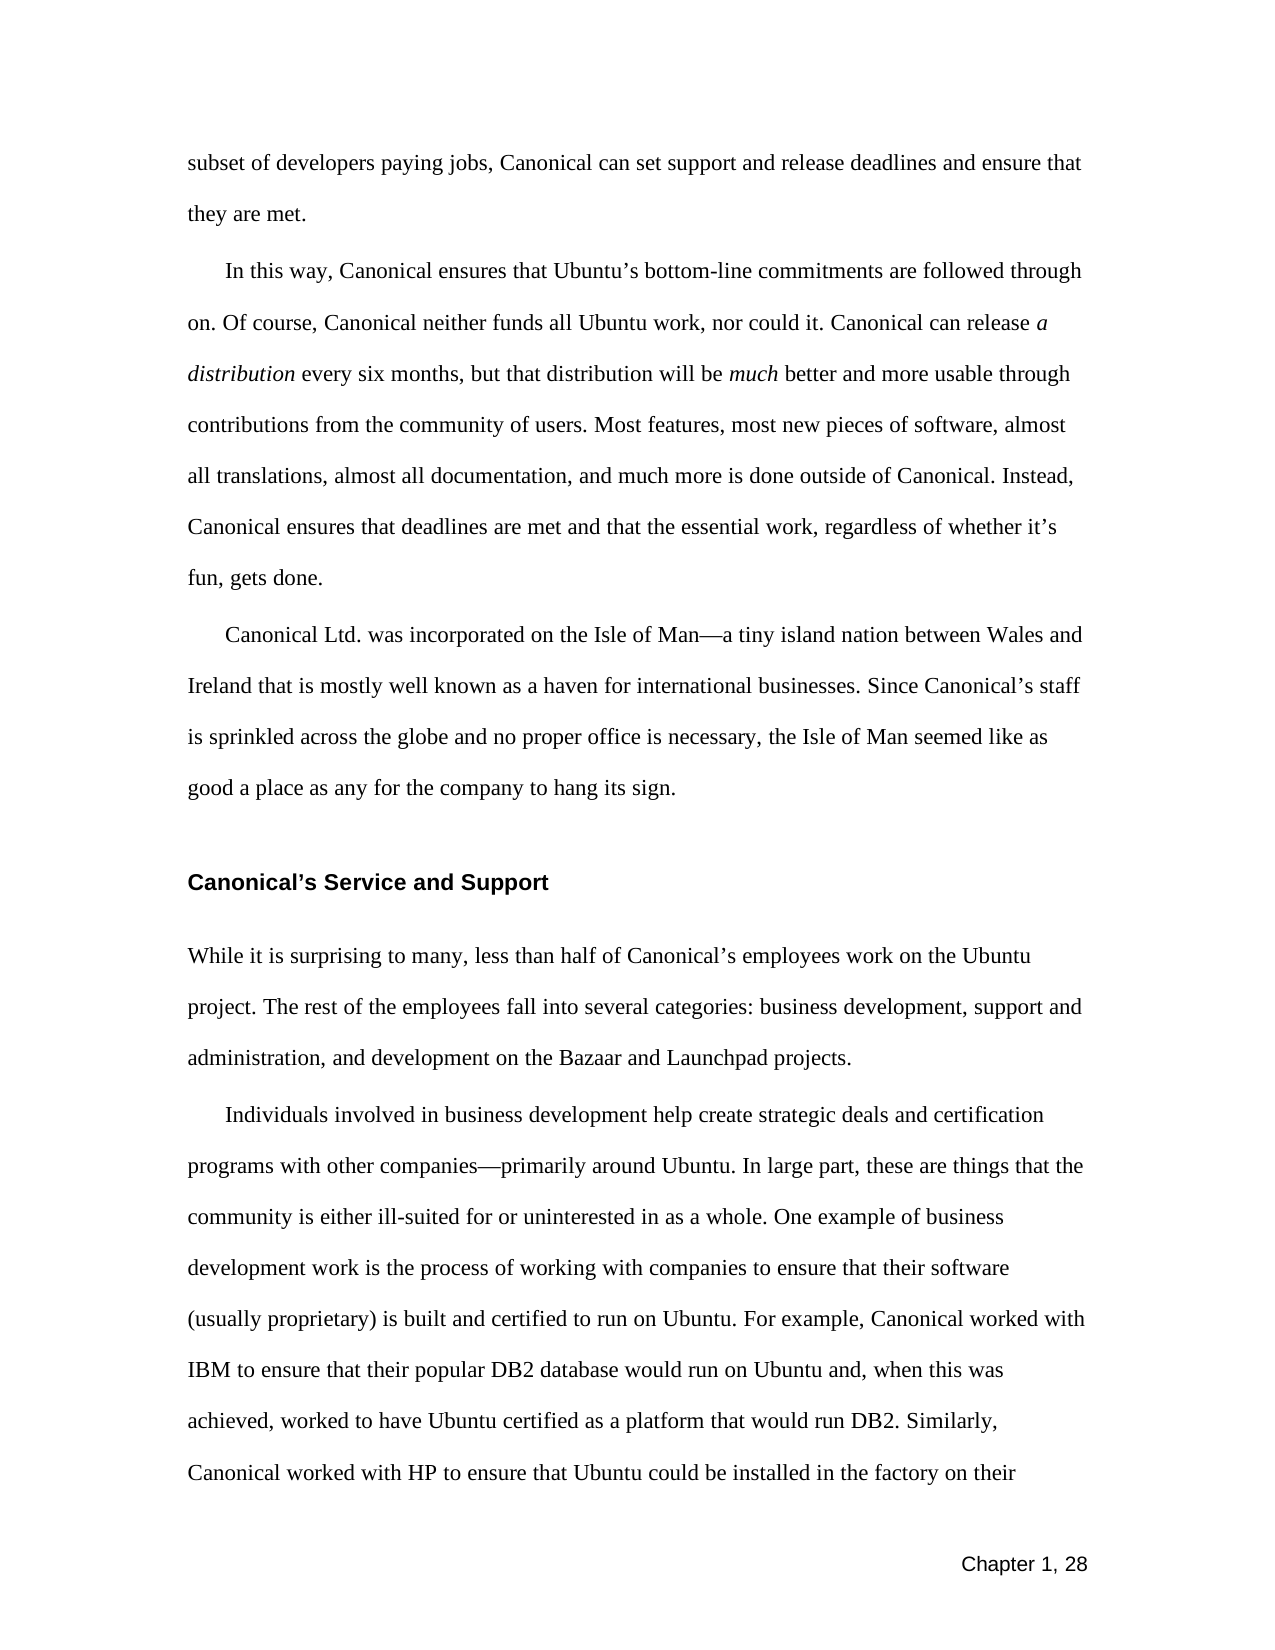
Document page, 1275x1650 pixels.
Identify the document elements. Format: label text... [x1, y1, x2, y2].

text subset of developers paying jobs, Canonical can set support and release deadlines and ensure that they are met. [187, 150, 1087, 227]
text Canonical’s Service and Support [187, 870, 1087, 896]
text Individuals involved in business development help create strategic deals and certification programs with other companies—primarily around Ubuntu. In large part, these are things that the community is either ill-suited for or uninterested in as a whole. One example of business development work is the process of working with companies to ensure that their software (usually proprietary) is built and certified to run on Ubuntu. For example, Canonical worked with IBM to ensure that their popular DB2 database would run on Ubuntu and, when this was achieved, worked to have Ubuntu certified as a platform that would run DB2. Similarly, Canonical worked with HP to ensure that Ubuntu could be installed in the factory on their [187, 1102, 1087, 1485]
text Canonical Ltd. was incorporated on the Isle of Man—a tiny island nation between Wales and Ireland that is mostly well known as a haven for international businesses. Since Canonical’s staff is sprinkled across the globe and no proper office is necessary, the Isle of Man seemed like as good a place as any for the company to hang its sign. [187, 622, 1087, 801]
text In this way, Canonical ensures that Ubuntu’s bottom-line commitments are followed through on. Of course, Canonical neither funds all Ubuntu work, nor could it. Canonical can release a distribution every six months, but that distribution will be much better and more usable through contributions from the community of users. Most features, most new pieces of software, almost all translations, almost all documentation, and much more is done outside of Canonical. Instead, Canonical ensures that deadlines are met and that the essential work, regardless of whether it’s fun, gets done. [187, 258, 1087, 590]
text While it is surprising to many, less than half of Canonical’s employees work on the Ubuntu project. The rest of the employees fall into several categories: business development, support and administration, and development on the Bazaar and Launchpad projects. [187, 943, 1087, 1070]
